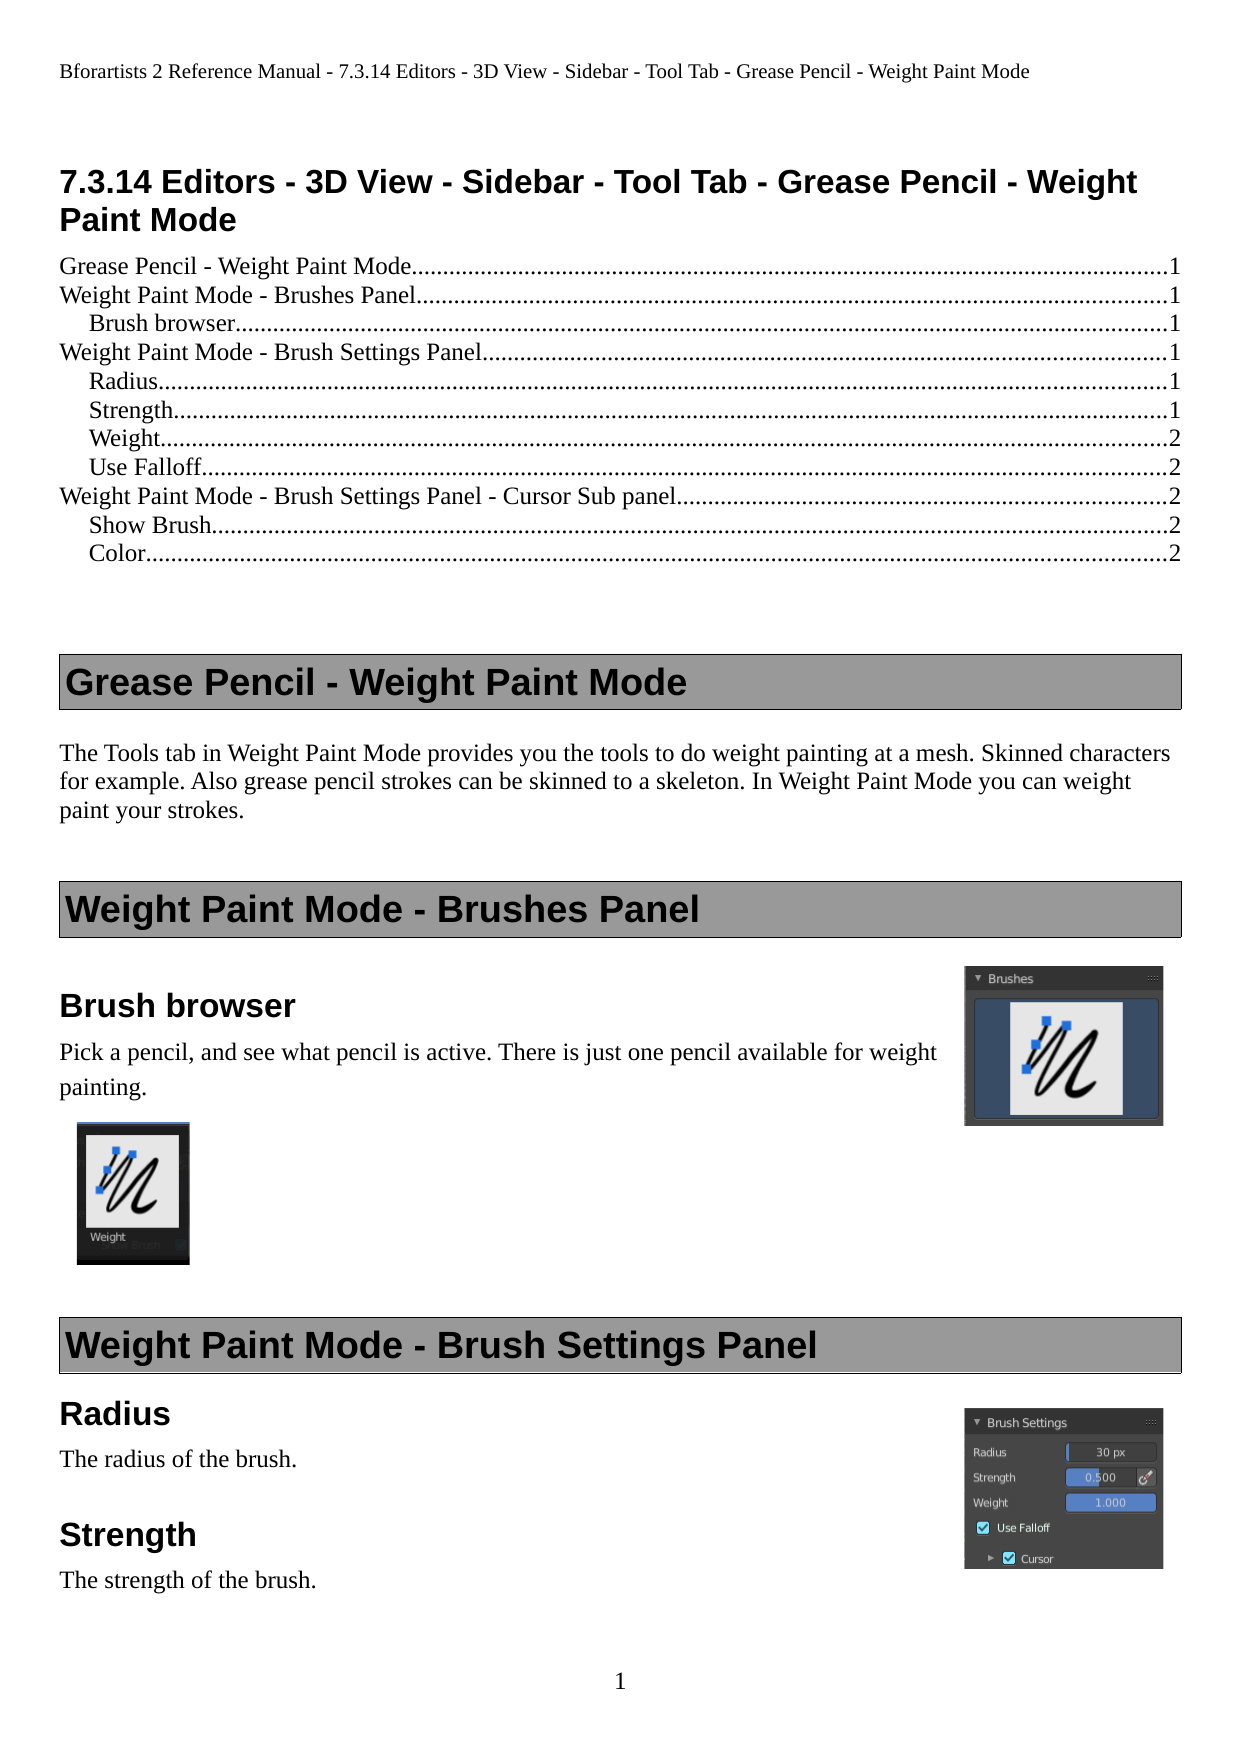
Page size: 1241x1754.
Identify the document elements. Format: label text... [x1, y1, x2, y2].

text The Tools tab in Weight Paint Mode provides you the tools to do weight painting at a mesh. Skinned characters for example. Also grease pencil strokes can be skinned to a skeleton. In Weight Paint Mode you can weight paint your strokes. [59, 738, 1181, 824]
subtitle 7.3.14 Editors - 3D View - Sidebar - Tool Tab - Grease Pencil - Weight Paint Mode [59, 162, 1181, 238]
text Grease Pencil - Weight Paint Mode 1 [59, 251, 1181, 280]
table_header Weight Paint Mode - Brushes Panel [60, 882, 1181, 937]
subtitle [1164, 986, 1181, 1025]
text The radius of the brush. [59, 1444, 964, 1473]
text Weight 2 [88, 423, 1181, 452]
table_header Grease Pencil - Weight Paint Mode [60, 655, 1181, 709]
picture [964, 966, 1164, 1126]
text The strength of the brush. [59, 1566, 1181, 1594]
text Weight Paint Mode - Brush Settings Panel 1 [59, 337, 1181, 366]
text Pick a pencil, and see what pencil is active. There is just one pencil available for weight painting. [59, 1037, 964, 1101]
text Use Falloff 2 [88, 452, 1181, 481]
table_header Weight Paint Mode - Brush Settings Panel [60, 1318, 1181, 1372]
text Weight Paint Mode - Brushes Panel 1 [59, 280, 1181, 308]
text Strength 1 [88, 395, 1181, 423]
text Color 2 [88, 538, 1181, 567]
text Weight Paint Mode - Brush Settings Panel - Cursor Sub panel 2 [59, 481, 1181, 510]
picture [76, 1122, 190, 1265]
text Show Brush 2 [88, 510, 1181, 538]
subtitle Strength [59, 1514, 964, 1553]
text Brush browser 1 [88, 308, 1181, 337]
subtitle [1164, 1514, 1181, 1553]
subtitle Brush browser [59, 986, 964, 1025]
subtitle Radius [59, 1393, 1181, 1432]
text [1164, 1444, 1181, 1473]
text Radius 1 [88, 366, 1181, 395]
picture [964, 1408, 1164, 1569]
